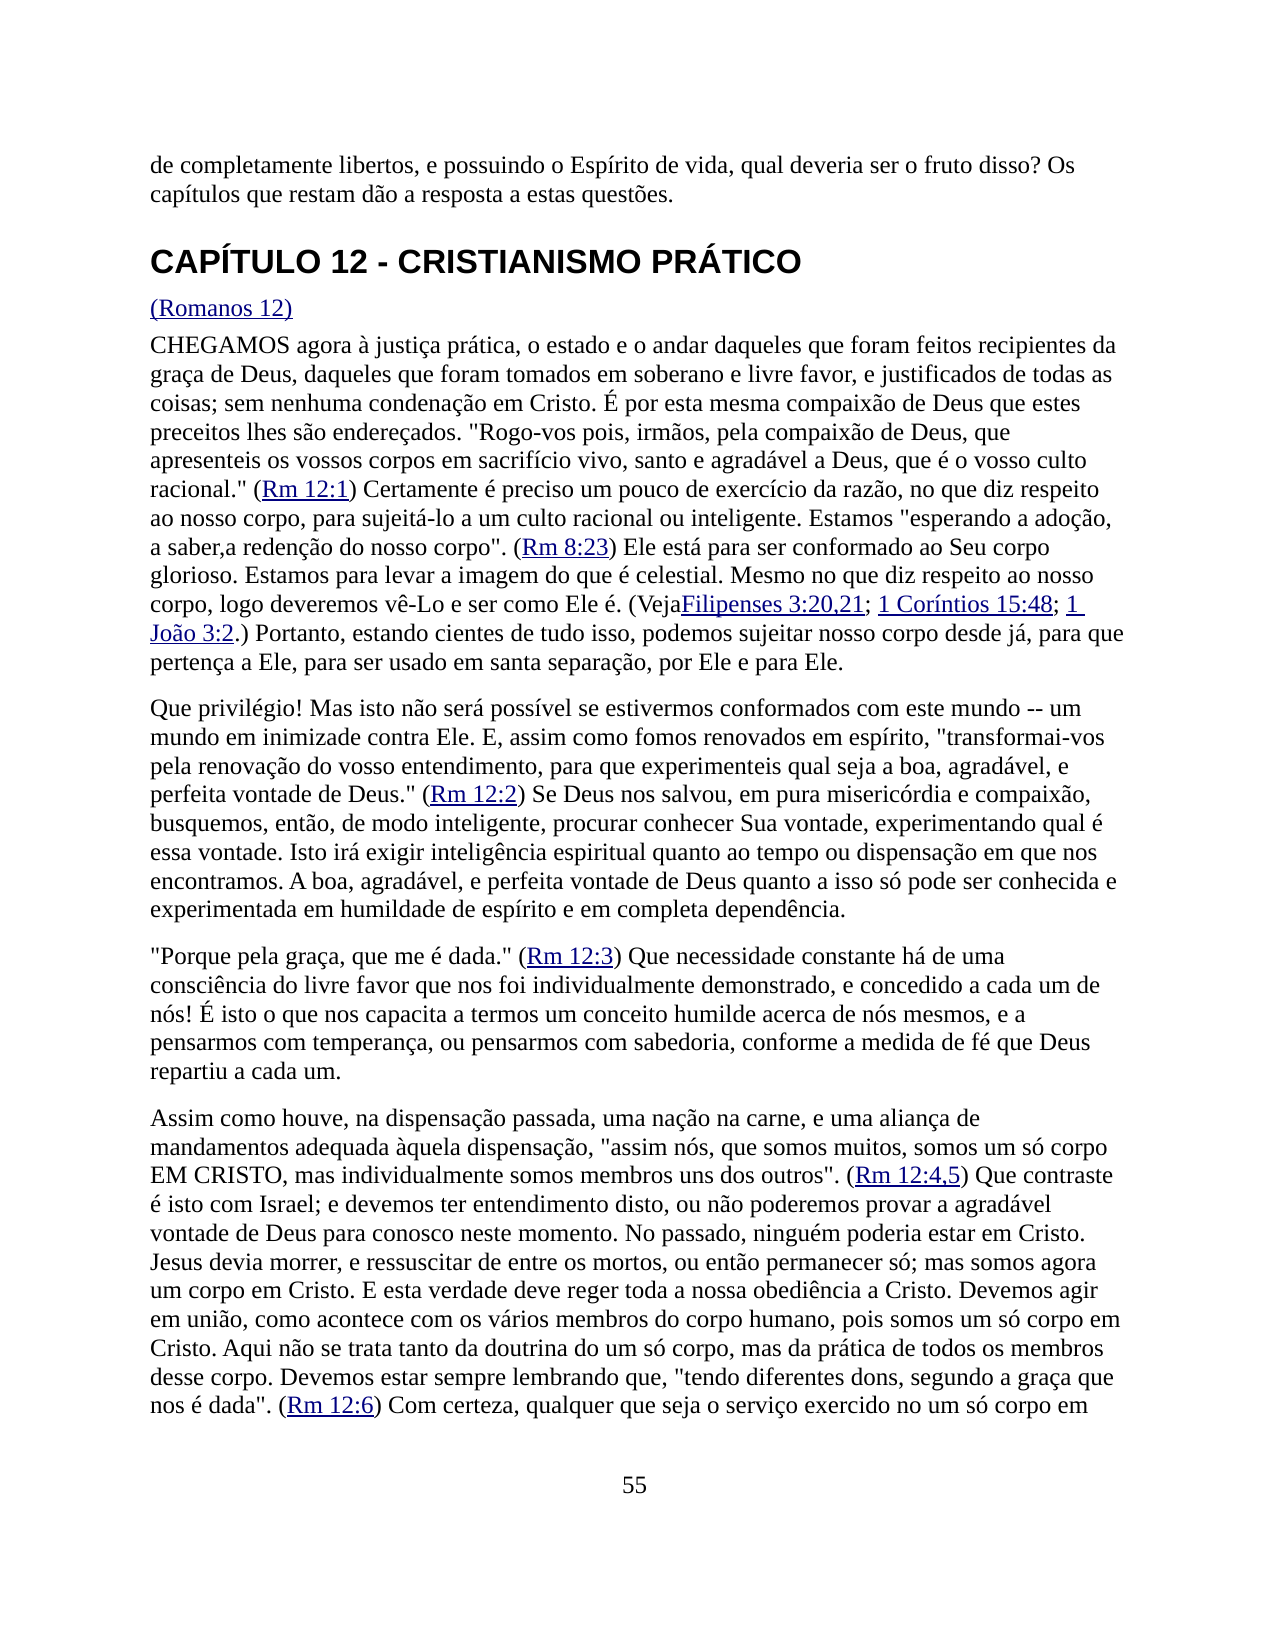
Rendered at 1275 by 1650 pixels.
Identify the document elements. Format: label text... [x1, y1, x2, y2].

text de completamente libertos, e possuindo o Espírito de vida, qual deveria ser o fruto disso? Os capítulos que restam dão a resposta a estas questões. [150, 150, 1125, 207]
text "Porque pela graça, que me é dada." (Rm 12:3) Que necessidade constante há de uma consciência do livre favor que nos foi individualmente demonstrado, e concedido a cada um de nós! É isto o que nos capacita a termos um conceito humilde acerca de nós mesmos, e a pensarmos com temperança, ou pensarmos com sabedoria, conforme a medida de fé que Deus repartiu a cada um. [150, 941, 1125, 1085]
text (Romanos 12) [150, 293, 1125, 321]
text Assim como houve, na dispensação passada, uma nação na carne, e uma aliança de mandamentos adequada àquela dispensação, "assim nós, que somos muitos, somos um só corpo EM CRISTO, mas individualmente somos membros uns dos outros". (Rm 12:4,5) Que contraste é isto com Israel; e devemos ter entendimento disto, ou não poderemos provar a agradável vontade de Deus para conosco neste momento. No passado, ninguém poderia estar em Cristo. Jesus devia morrer, e ressuscitar de entre os mortos, ou então permanecer só; mas somos agora um corpo em Cristo. E esta verdade deve reger toda a nossa obediência a Cristo. Devemos agir em união, como acontece com os vários membros do corpo humano, pois somos um só corpo em Cristo. Aqui não se trata tanto da doutrina do um só corpo, mas da prática de todos os membros desse corpo. Devemos estar sempre lembrando que, "tendo diferentes dons, segundo a graça que nos é dada". (Rm 12:6) Com certeza, qualquer que seja o serviço exercido no um só corpo em [150, 1103, 1125, 1419]
text CHEGAMOS agora à justiça prática, o estado e o andar daqueles que foram feitos recipientes da graça de Deus, daqueles que foram tomados em soberano e livre favor, e justificados de todas as coisas; sem nenhuma condenação em Cristo. É por esta mesma compaixão de Deus que estes preceitos lhes são endereçados. "Rogo-vos pois, irmãos, pela compaixão de Deus, que apresenteis os vossos corpos em sacrifício vivo, santo e agradável a Deus, que é o vosso culto racional." (Rm 12:1) Certamente é preciso um pouco de exercício da razão, no que diz respeito ao nosso corpo, para sujeitá-lo a um culto racional ou inteligente. Estamos "esperando a adoção, a saber,a redenção do nosso corpo". (Rm 8:23) Ele está para ser conformado ao Seu corpo glorioso. Estamos para levar a imagem do que é celestial. Mesmo no que diz respeito ao nosso corpo, logo deveremos vê-Lo e ser como Ele é. (VejaFilipenses 3:20,21; 1 Coríntios 15:48; 1 João 3:2.) Portanto, estando cientes de tudo isso, podemos sujeitar nosso corpo desde já, para que pertença a Ele, para ser usado em santa separação, por Ele e para Ele. [150, 330, 1125, 675]
text Que privilégio! Mas isto não será possível se estivermos conformados com este mundo -- um mundo em inimizade contra Ele. E, assim como fomos renovados em espírito, "transformai-vos pela renovação do vosso entendimento, para que experimenteis qual seja a boa, agradável, e perfeita vontade de Deus." (Rm 12:2) Se Deus nos salvou, em pura misericórdia e compaixão, busquemos, então, de modo inteligente, procurar conhecer Sua vontade, experimentando qual é essa vontade. Isto irá exigir inteligência espiritual quanto ao tempo ou dispensação em que nos encontramos. A boa, agradável, e perfeita vontade de Deus quanto a isso só pode ser conhecida e experimentada em humildade de espírito e em completa dependência. [150, 693, 1125, 923]
subtitle CAPÍTULO 12 - CRISTIANISMO PRÁTICO [150, 241, 1125, 280]
